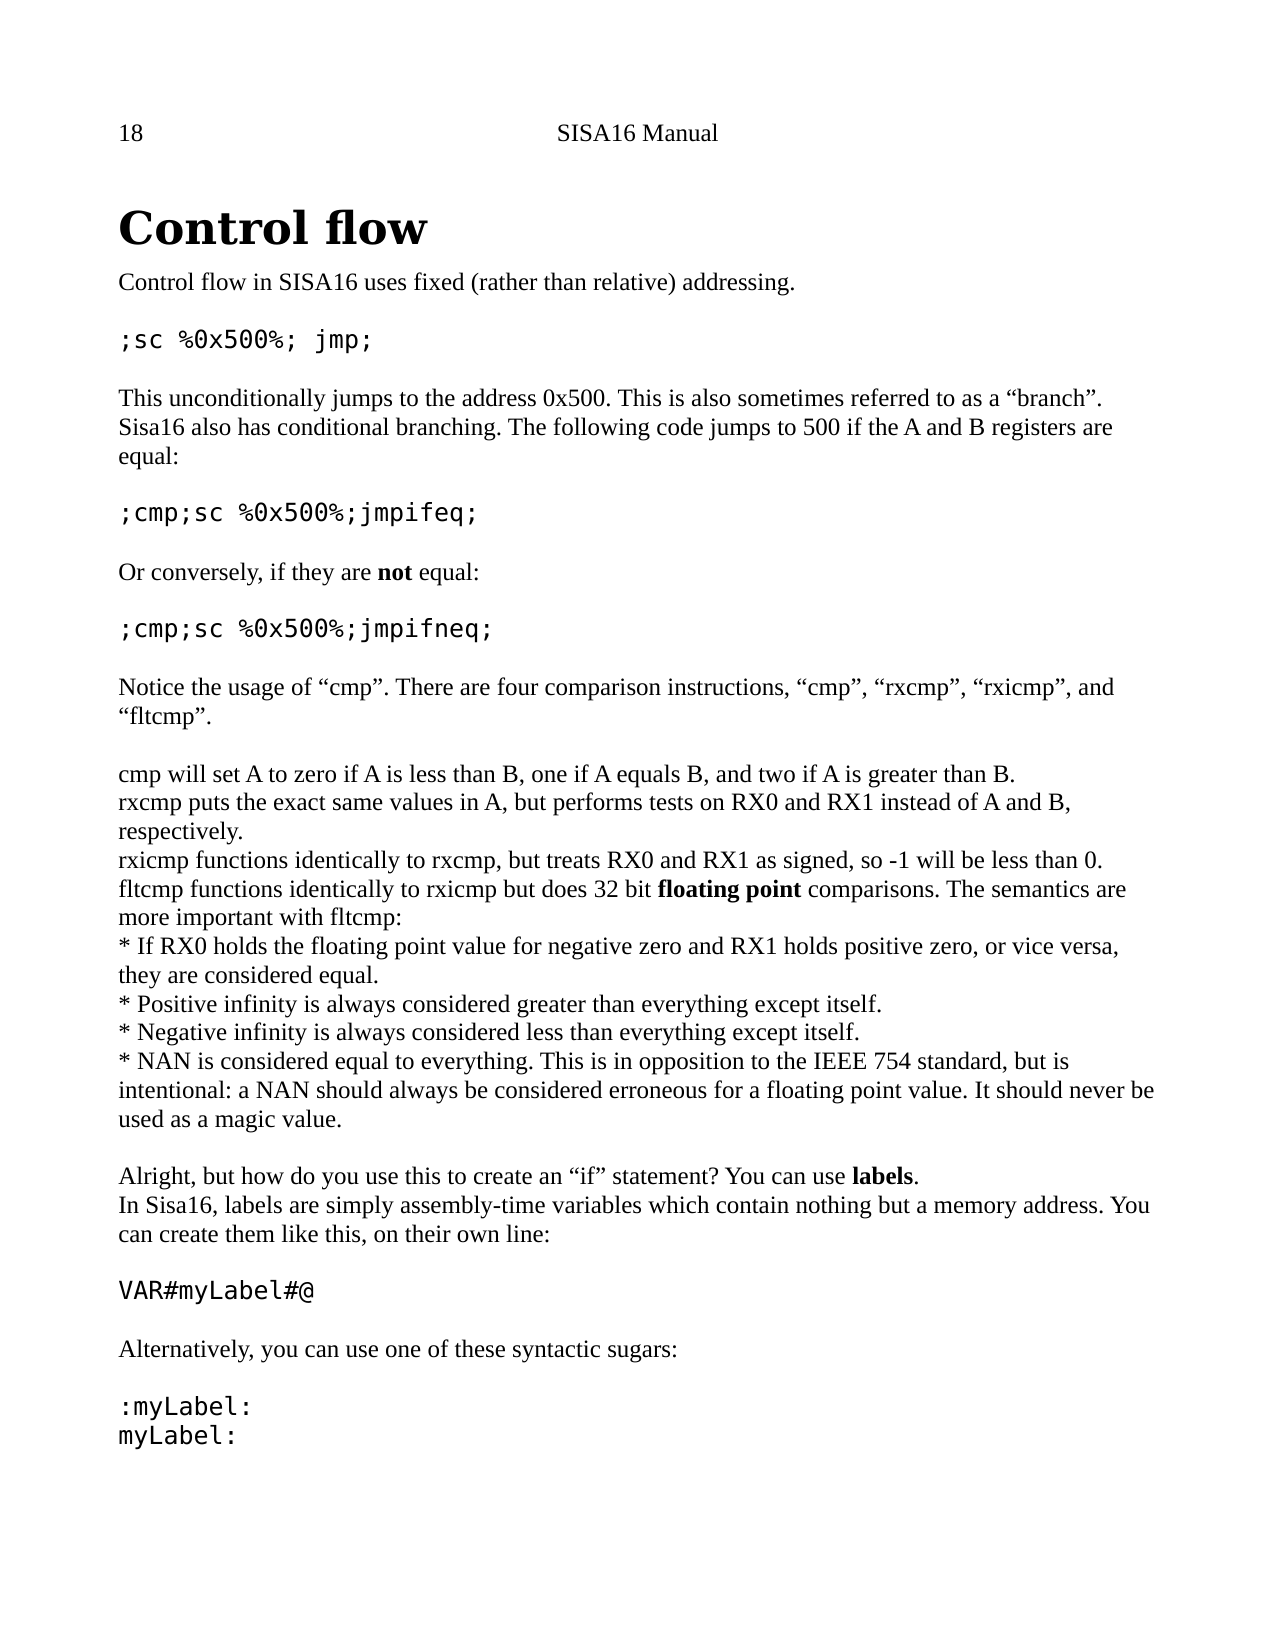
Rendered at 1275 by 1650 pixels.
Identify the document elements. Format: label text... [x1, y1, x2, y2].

text ;sc %0x500%; jmp; [118, 325, 1157, 354]
text ;cmp;sc %0x500%;jmpifeq; [118, 498, 1157, 527]
text * NAN is considered equal to everything. This is in opposition to the IEEE 754 standard, but is intentional: a NAN should always be considered erroneous for a floating point value. It should never be used as a magic value. [118, 1046, 1157, 1132]
text Alternatively, you can use one of these syntactic sugars: [118, 1334, 1157, 1363]
text Alright, but how do you use this to create an “if” statement? You can use labels. [118, 1161, 1157, 1190]
text VAR#myLabel#@ [118, 1276, 1157, 1305]
text In Sisa16, labels are simply assembly-time variables which contain nothing but a memory address. You can create them like this, on their own line: [118, 1190, 1157, 1247]
text ;cmp;sc %0x500%;jmpifneq; [118, 614, 1157, 644]
text Or conversely, if they are not equal: [118, 557, 1157, 585]
text cmp will set A to zero if A is less than B, one if A equals B, and two if A is greater than B. [118, 759, 1157, 787]
text Control flow in SISA16 uses fixed (rather than relative) addressing. [118, 267, 1157, 296]
text This unconditionally jumps to the address 0x500. This is also sometimes referred to as a “branch”. Sisa16 also has conditional branching. The following code jumps to 500 if the A and B registers are equal: [118, 383, 1157, 469]
text fltcmp functions identically to rxicmp but does 32 bit floating point comparisons. The semantics are more important with fltcmp: [118, 874, 1157, 931]
text * Negative infinity is always considered less than everything except itself. [118, 1017, 1157, 1046]
text Notice the usage of “cmp”. There are four comparison instructions, “cmp”, “rxcmp”, “rxicmp”, and “fltcmp”. [118, 672, 1157, 730]
text rxcmp puts the exact same values in A, but performs tests on RX0 and RX1 instead of A and B, respectively. [118, 787, 1157, 845]
text :myLabel: [118, 1392, 1157, 1421]
text myLabel: [118, 1421, 1157, 1450]
text * If RX0 holds the floating point value for negative zero and RX1 holds positive zero, or vice versa, they are considered equal. [118, 931, 1157, 989]
text rxicmp functions identically to rxcmp, but treats RX0 and RX1 as signed, so -1 will be less than 0. [118, 845, 1157, 874]
text * Positive infinity is always considered greater than everything except itself. [118, 989, 1157, 1017]
subtitle Control flow [118, 202, 1157, 255]
